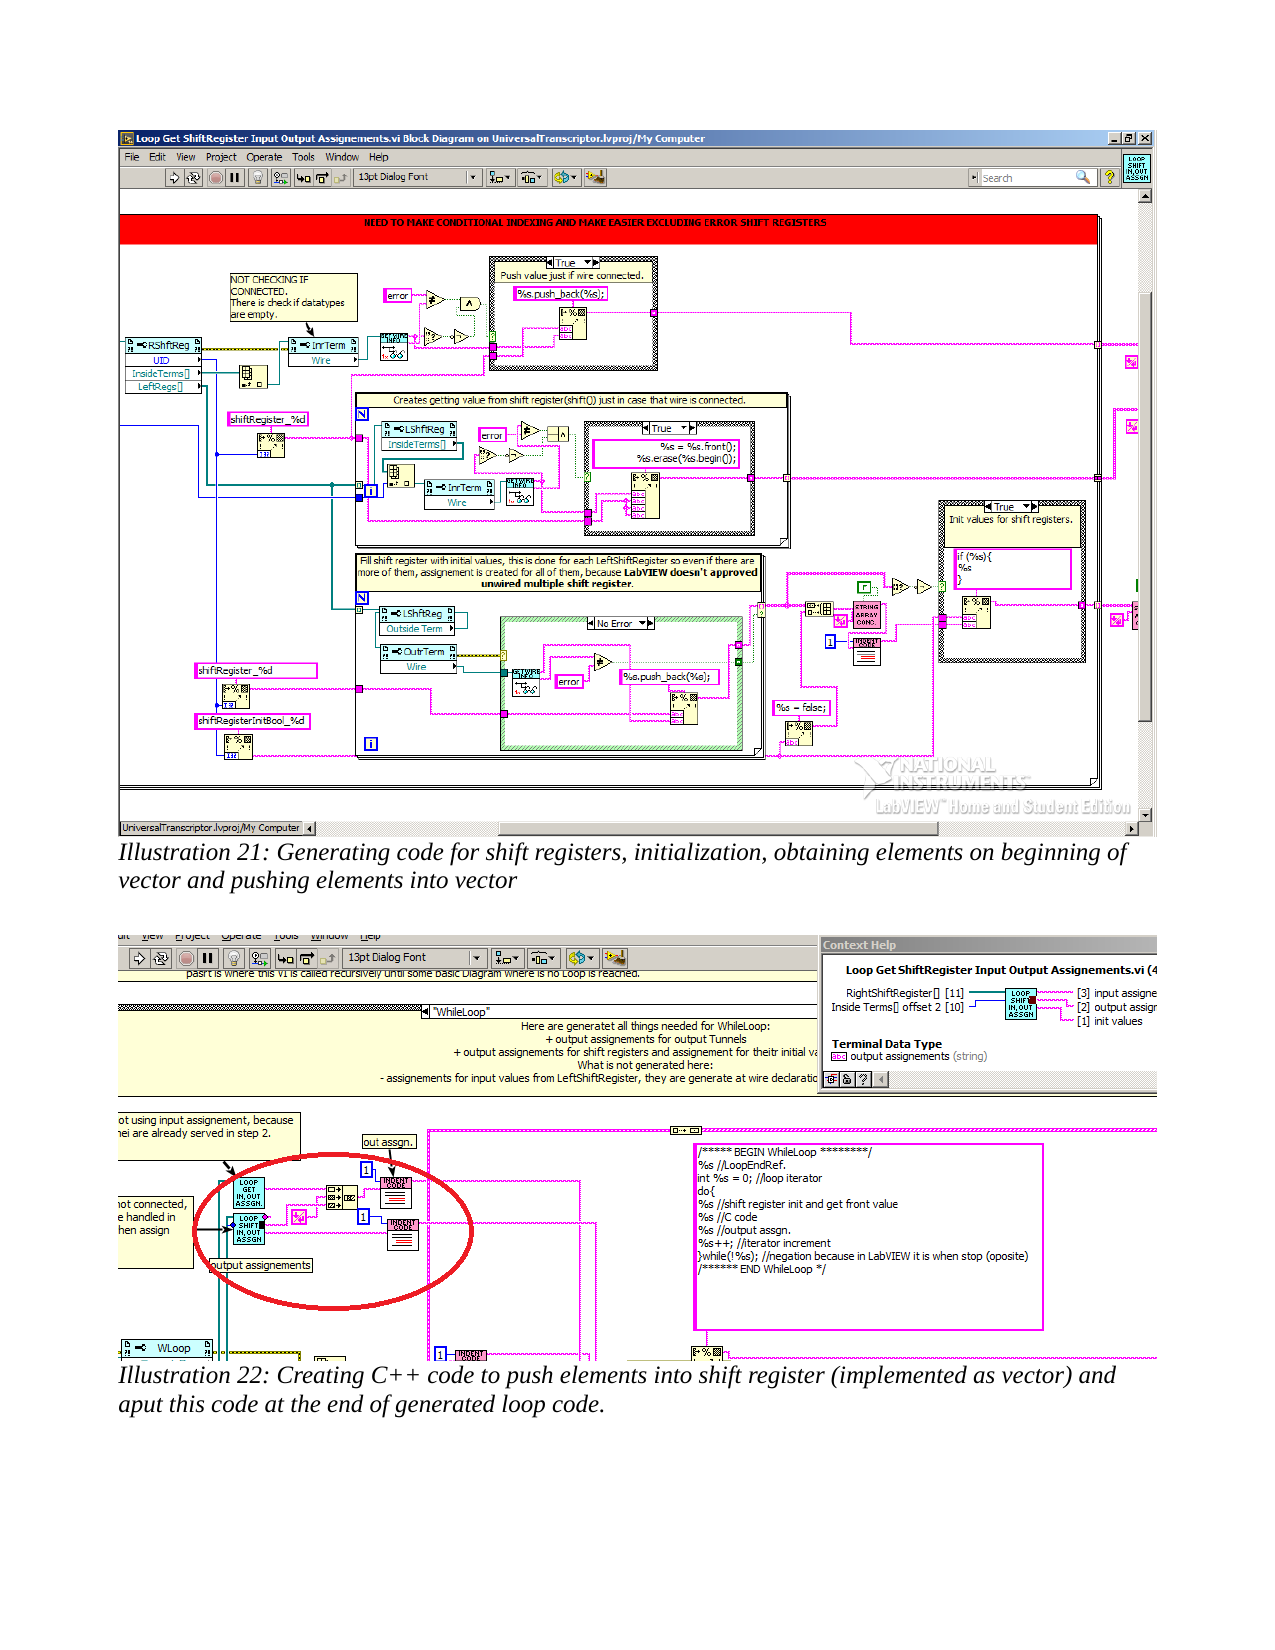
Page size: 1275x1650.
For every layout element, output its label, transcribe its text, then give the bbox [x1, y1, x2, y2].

text Illustration 22: Creating C++ code to push elements into shift register (implemented as vector) and aput this code at the end of generated loop code. [118, 1361, 1157, 1418]
text Illustration 21: Generating code for shift registers, initialization, obtaining elements on beginning of vector and pushing elements into vector [118, 837, 1157, 894]
picture [118, 935, 1157, 1361]
picture [118, 130, 1157, 837]
